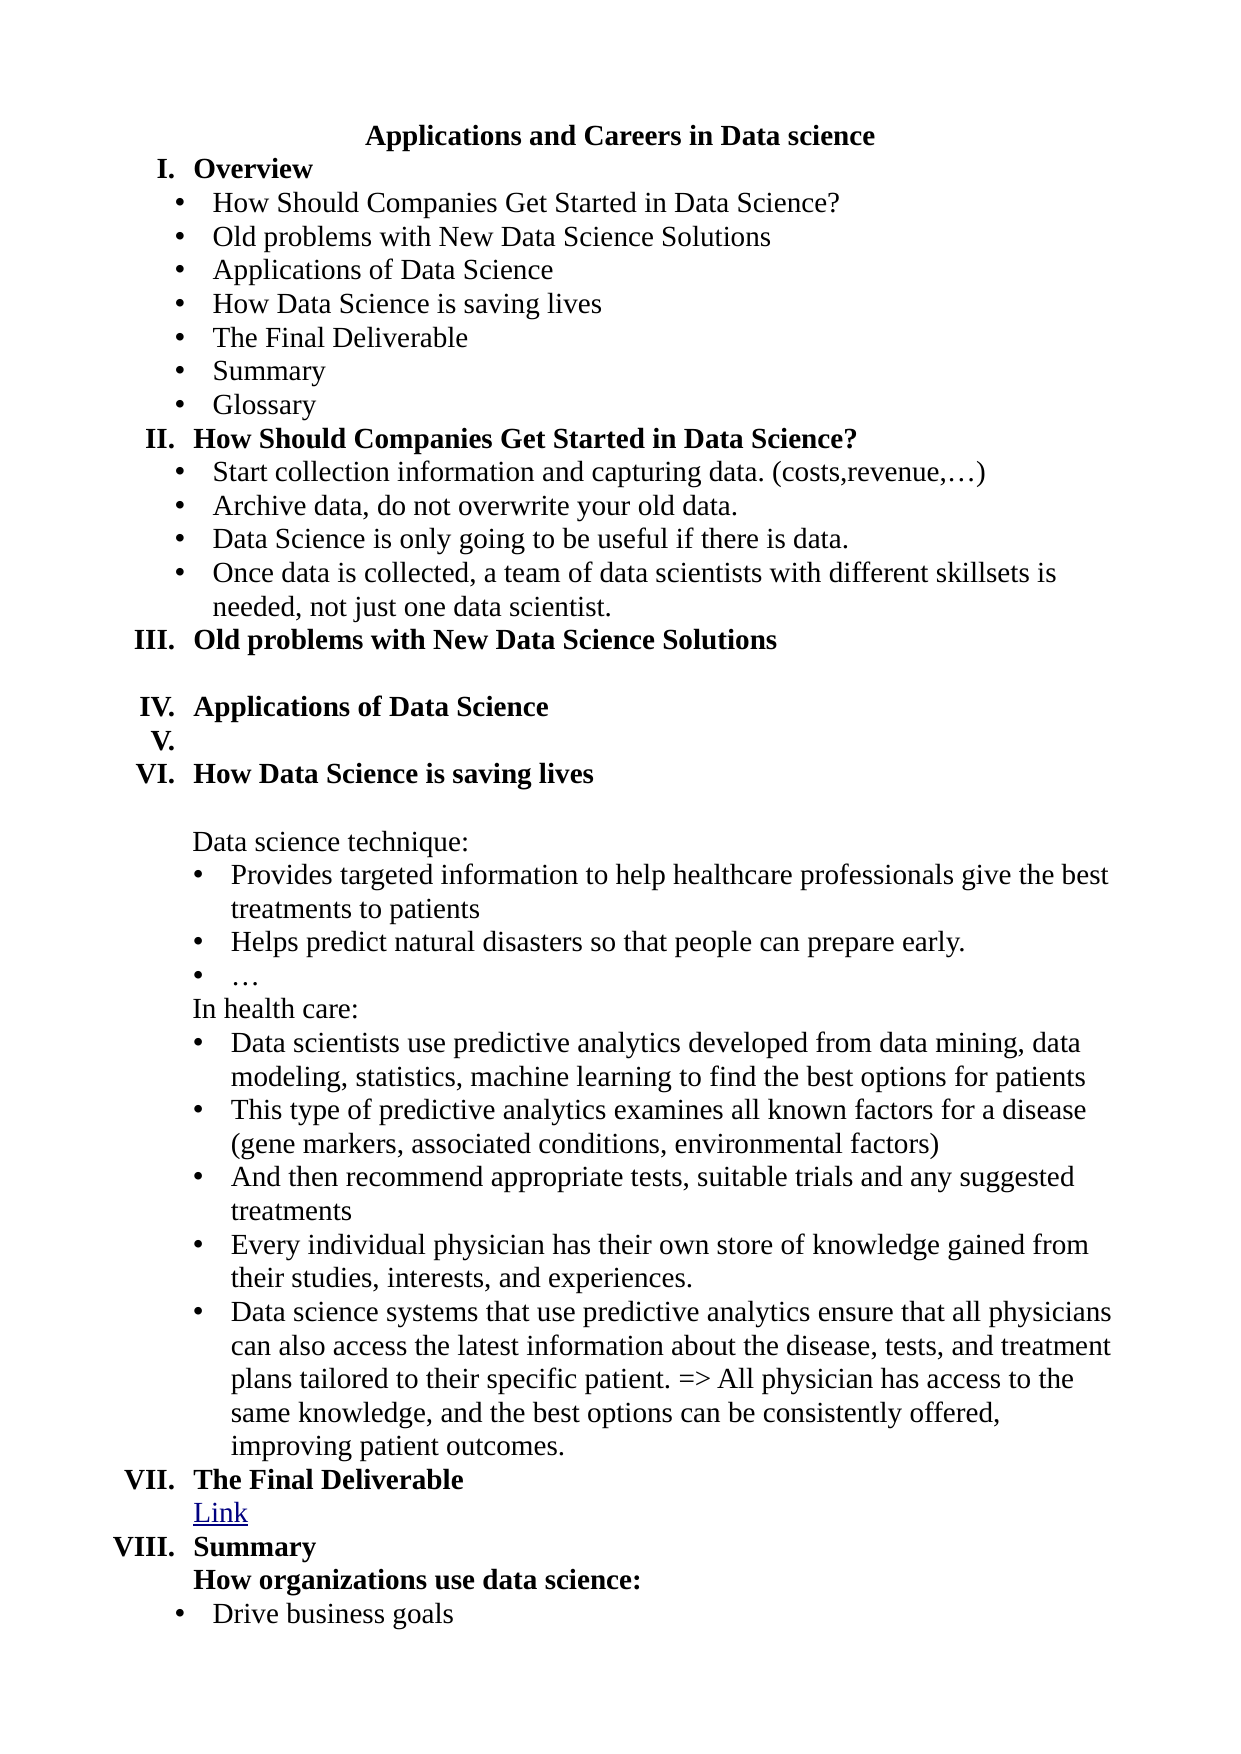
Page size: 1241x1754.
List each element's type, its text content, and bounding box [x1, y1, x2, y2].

list Applications of Data Science [175, 252, 1122, 286]
list Once data is collected, a team of data scientists with different skillsets is needed, not just one data scientist. [175, 555, 1122, 622]
list … [193, 958, 1122, 992]
list Every individual physician has their own store of knowledge gained from their studies, interests, and experiences. [193, 1227, 1122, 1294]
list How Data Science is saving lives [175, 286, 1122, 320]
list How Should Companies Get Started in Data Science? [175, 185, 1122, 219]
list How organizations use data science: [175, 1562, 1122, 1596]
list Archive data, do not overwrite your old data. [175, 488, 1122, 522]
list Data Science is only going to be useful if there is data. [175, 522, 1122, 555]
list Data science systems that use predictive analytics ensure that all physicians can also access the latest information about the disease, tests, and treatment plans tailored to their specific patient. => All physician has access to the same knowledge, and the best options can be consistently offered, improving patient outcomes. [193, 1294, 1122, 1462]
list Summary [175, 353, 1122, 387]
list Glossary [175, 387, 1122, 421]
list Helps predict natural disasters so that people can prepare early. [193, 924, 1122, 958]
list Old problems with New Data Science Solutions [175, 622, 1122, 656]
list How Should Companies Get Started in Data Science? [175, 421, 1122, 454]
list This type of predictive analytics examines all known factors for a disease (gene markers, associated conditions, environmental factors) [193, 1092, 1122, 1159]
text Applications and Careers in Data science [118, 118, 1122, 152]
list Data scientists use predictive analytics developed from data mining, data modeling, statistics, machine learning to find the best options for patients [193, 1025, 1122, 1092]
list Applications of Data Science [175, 689, 1122, 723]
text In health care: [118, 992, 1122, 1025]
list Start collection information and capturing data. (costs,revenue,…) [175, 454, 1122, 488]
text Data science technique: [118, 824, 1122, 857]
list Provides targeted information to help healthcare professionals give the best treatments to patients [193, 857, 1122, 924]
list Old problems with New Data Science Solutions [175, 219, 1122, 252]
list And then recommend appropriate tests, suitable trials and any suggested treatments [193, 1159, 1122, 1227]
list How Data Science is saving lives [175, 757, 1122, 790]
list The Final Deliverable [175, 320, 1122, 353]
list Link [175, 1495, 1122, 1529]
list Overview [175, 152, 1122, 185]
list Summary [175, 1529, 1122, 1562]
list Drive business goals [175, 1596, 1122, 1629]
list The Final Deliverable [175, 1462, 1122, 1495]
